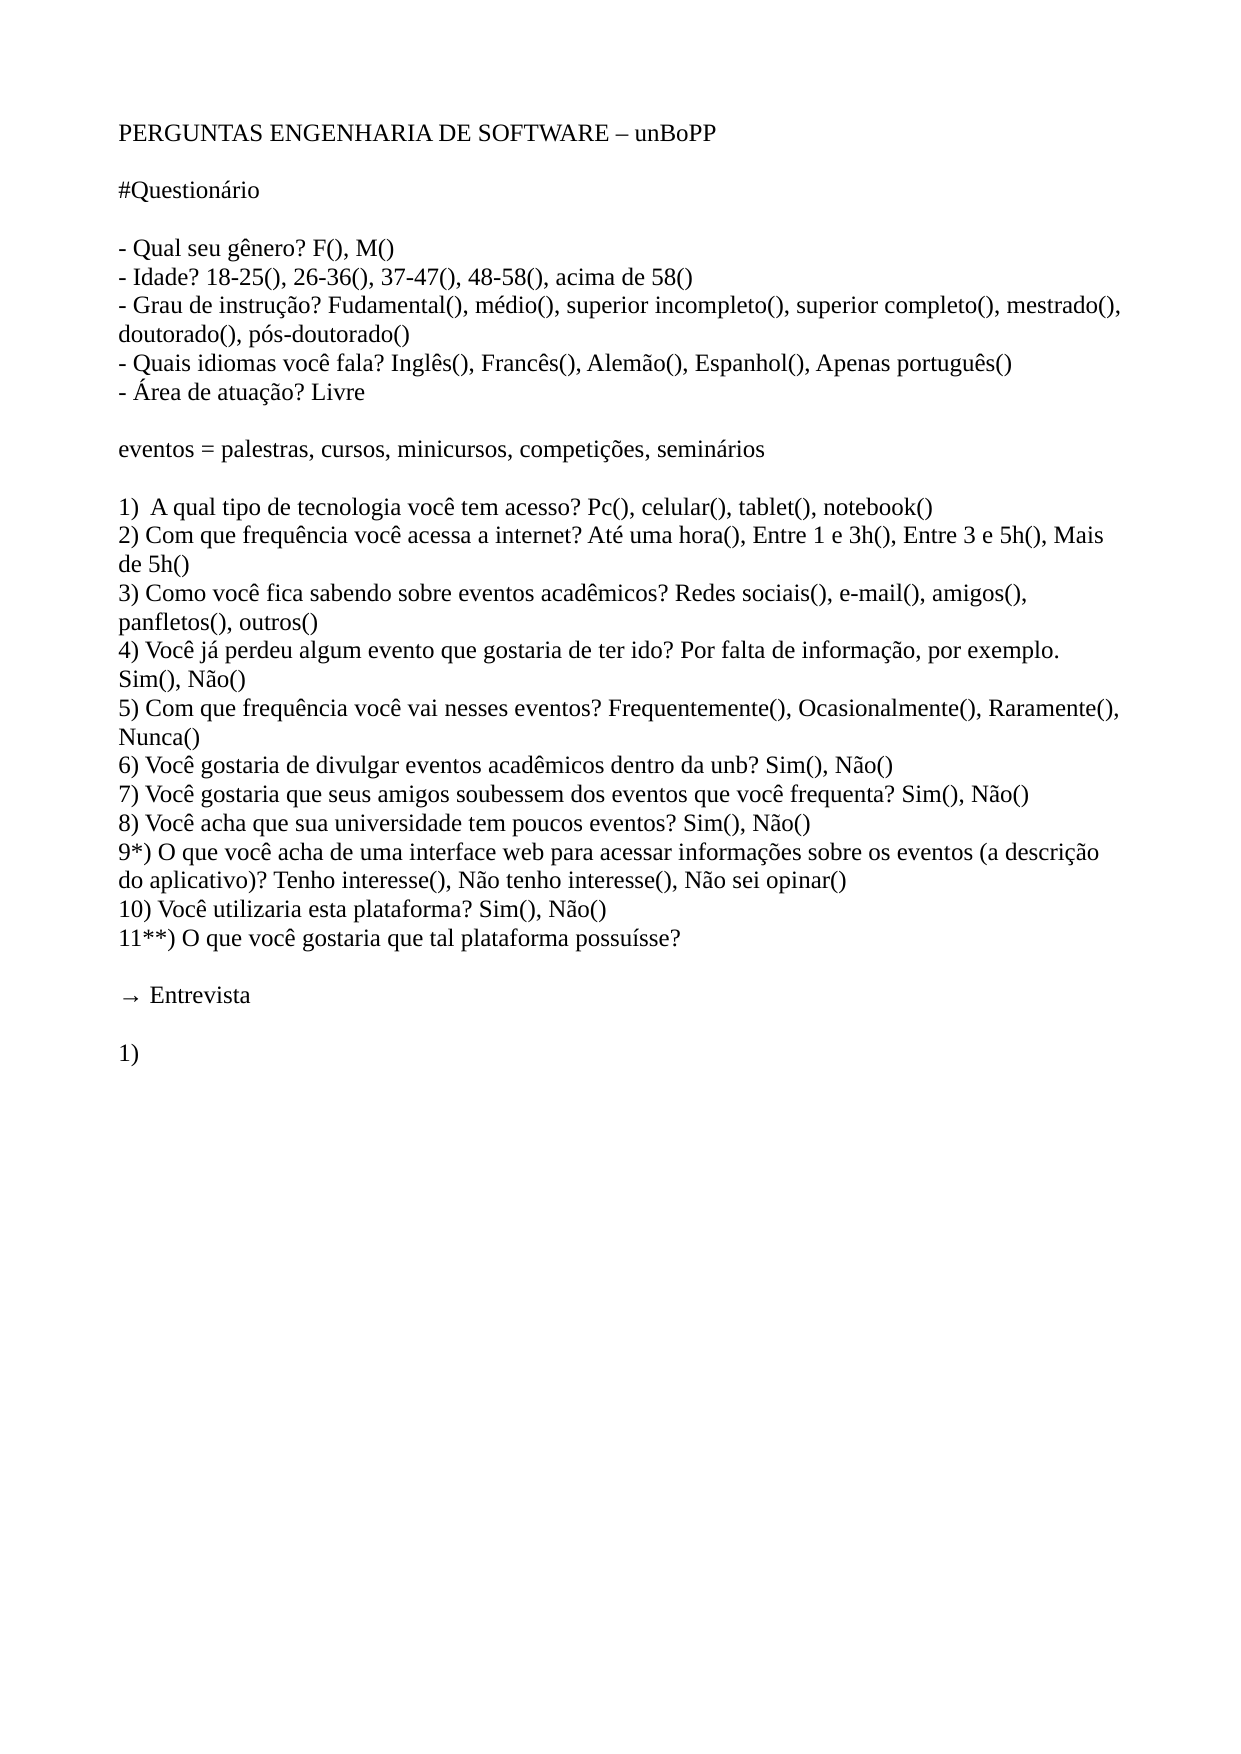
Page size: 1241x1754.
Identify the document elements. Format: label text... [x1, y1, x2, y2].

text eventos = palestras, cursos, minicursos, competições, seminários [118, 434, 1122, 463]
text → Entrevista [118, 981, 1122, 1009]
text 6) Você gostaria de divulgar eventos acadêmicos dentro da unb? Sim(), Não() [118, 751, 1122, 779]
text 2) Com que frequência você acessa a internet? Até uma hora(), Entre 1 e 3h(), Entre 3 e 5h(), Mais de 5h() [118, 521, 1122, 578]
text 1) A qual tipo de tecnologia você tem acesso? Pc(), celular(), tablet(), notebook() [118, 492, 1122, 521]
text 1) [118, 1038, 1122, 1067]
text 10) Você utilizaria esta plataforma? Sim(), Não() [118, 894, 1122, 923]
text 9*) O que você acha de uma interface web para acessar informações sobre os eventos (a descrição do aplicativo)? Tenho interesse(), Não tenho interesse(), Não sei opinar() [118, 837, 1122, 894]
text 11**) O que você gostaria que tal plataforma possuísse? [118, 923, 1122, 952]
text 4) Você já perdeu algum evento que gostaria de ter ido? Por falta de informação, por exemplo. Sim(), Não() [118, 636, 1122, 693]
text 5) Com que frequência você vai nesses eventos? Frequentemente(), Ocasionalmente(), Raramente(), Nunca() [118, 693, 1122, 751]
text - Qual seu gênero? F(), M() [118, 233, 1122, 262]
text 3) Como você fica sabendo sobre eventos acadêmicos? Redes sociais(), e-mail(), amigos(), panfletos(), outros() [118, 578, 1122, 636]
text PERGUNTAS ENGENHARIA DE SOFTWARE – unBoPP [118, 118, 1122, 147]
text - Idade? 18-25(), 26-36(), 37-47(), 48-58(), acima de 58() [118, 262, 1122, 291]
text - Área de atuação? Livre [118, 377, 1122, 406]
text - Quais idiomas você fala? Inglês(), Francês(), Alemão(), Espanhol(), Apenas português() [118, 348, 1122, 377]
text #Questionário [118, 176, 1122, 204]
text 7) Você gostaria que seus amigos soubessem dos eventos que você frequenta? Sim(), Não() [118, 779, 1122, 808]
text 8) Você acha que sua universidade tem poucos eventos? Sim(), Não() [118, 808, 1122, 837]
text - Grau de instrução? Fudamental(), médio(), superior incompleto(), superior completo(), mestrado(), doutorado(), pós-doutorado() [118, 291, 1122, 348]
